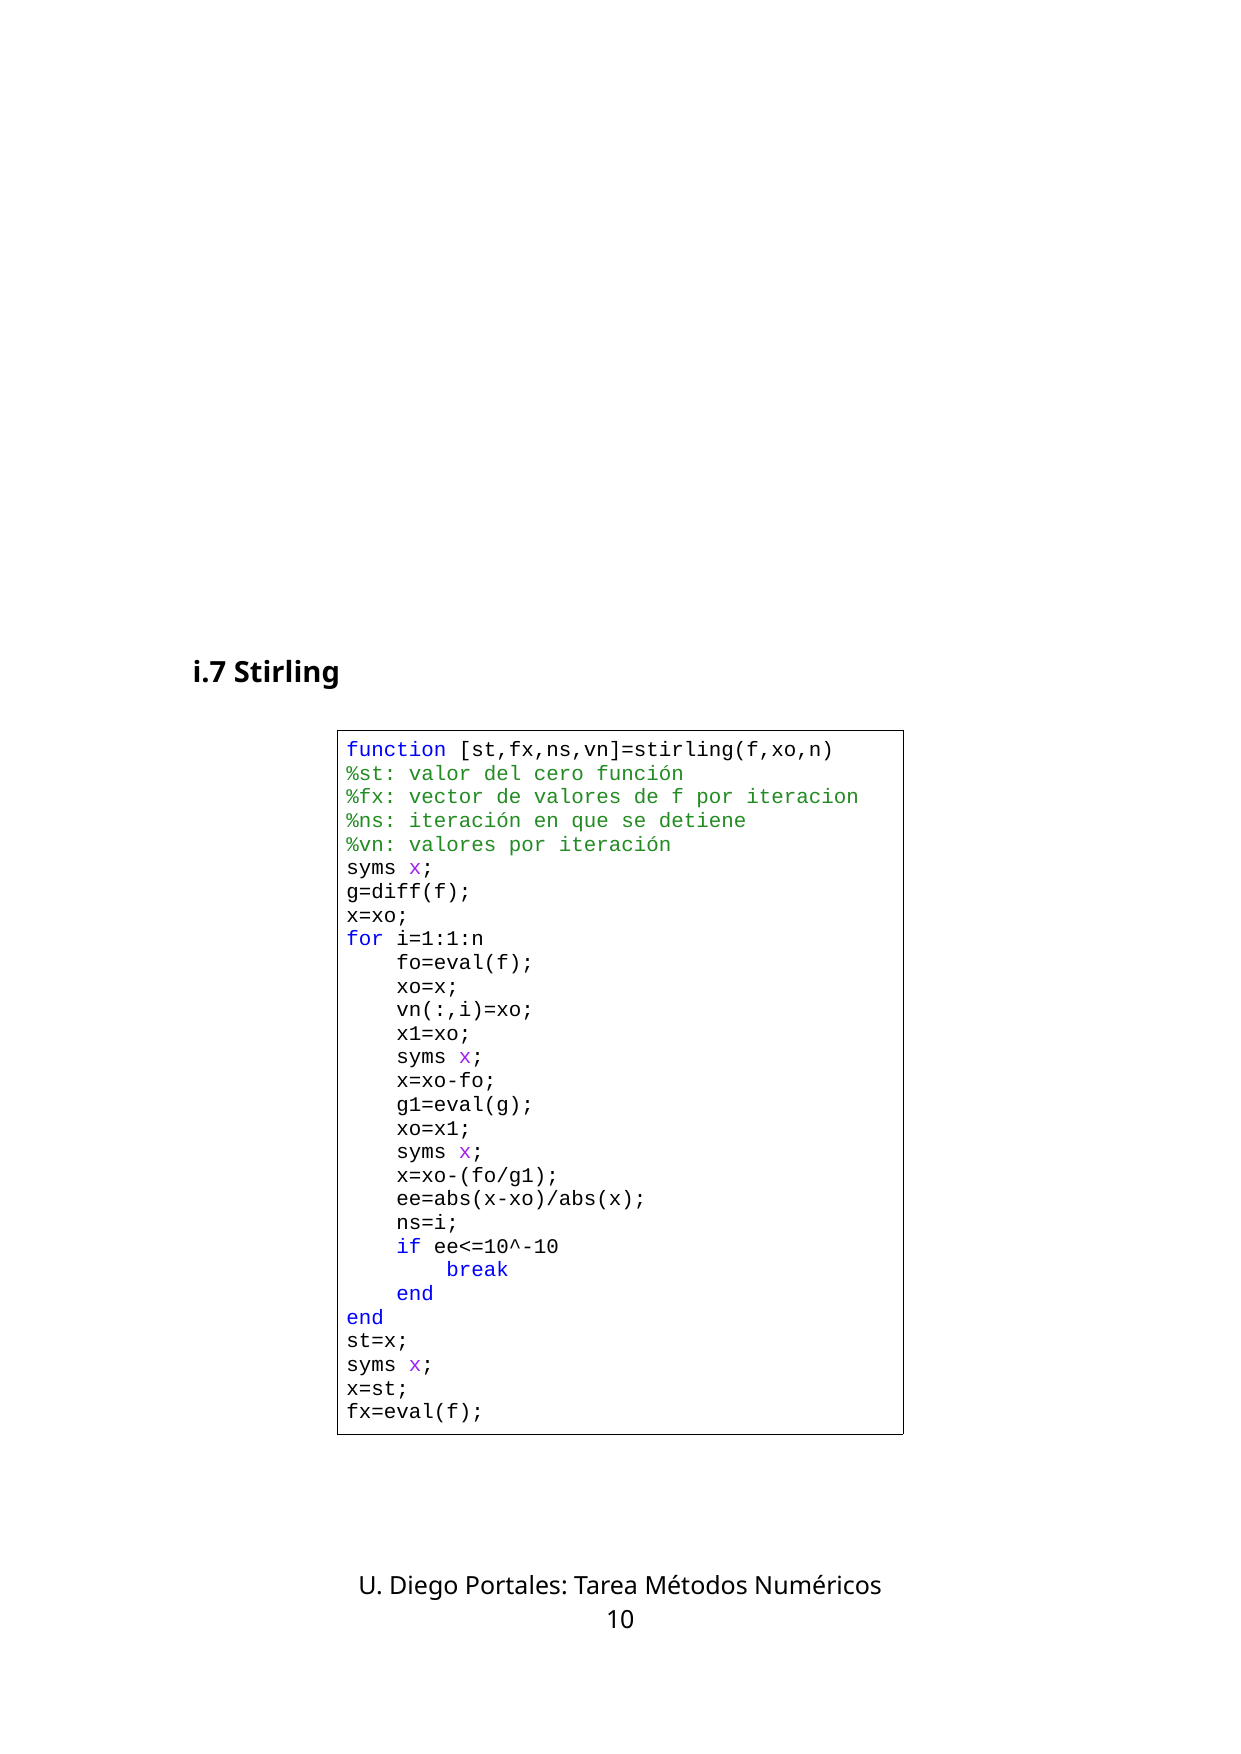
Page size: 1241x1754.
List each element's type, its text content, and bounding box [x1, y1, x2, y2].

text g1=eval(g); [346, 1094, 894, 1117]
text ns=i; [346, 1212, 894, 1236]
text g=diff(f); [346, 881, 894, 905]
text end [346, 1307, 894, 1330]
text vn(:,i)=xo; [346, 999, 894, 1023]
text %ns: iteración en que se detiene [346, 810, 894, 834]
text %st: valor del cero función [346, 763, 894, 786]
text end [346, 1283, 894, 1307]
text x=xo-(fo/g1); [346, 1165, 894, 1188]
text ee=abs(x-xo)/abs(x); [346, 1188, 894, 1212]
text syms x; [346, 1047, 894, 1070]
text break [346, 1259, 894, 1283]
text x1=xo; [346, 1023, 894, 1047]
text syms x; [346, 857, 894, 881]
text x=st; [346, 1378, 894, 1401]
text fx=eval(f); [346, 1401, 894, 1425]
text fo=eval(f); [346, 952, 894, 976]
text xo=x1; [346, 1117, 894, 1141]
text st=x; [346, 1330, 894, 1354]
text x=xo; [346, 905, 894, 928]
text x=xo-fo; [346, 1070, 894, 1094]
text for i=1:1:n [346, 928, 894, 952]
text xo=x; [346, 976, 894, 999]
text function [st,fx,ns,vn]=stirling(f,xo,n) [346, 739, 894, 763]
subtitle i.7 Stirling [192, 651, 1122, 691]
text %vn: valores por iteración [346, 834, 894, 857]
text %fx: vector de valores de f por iteracion [346, 786, 894, 810]
text if ee<=10^-10 [346, 1236, 894, 1259]
text syms x; [346, 1141, 894, 1165]
text syms x; [346, 1354, 894, 1378]
